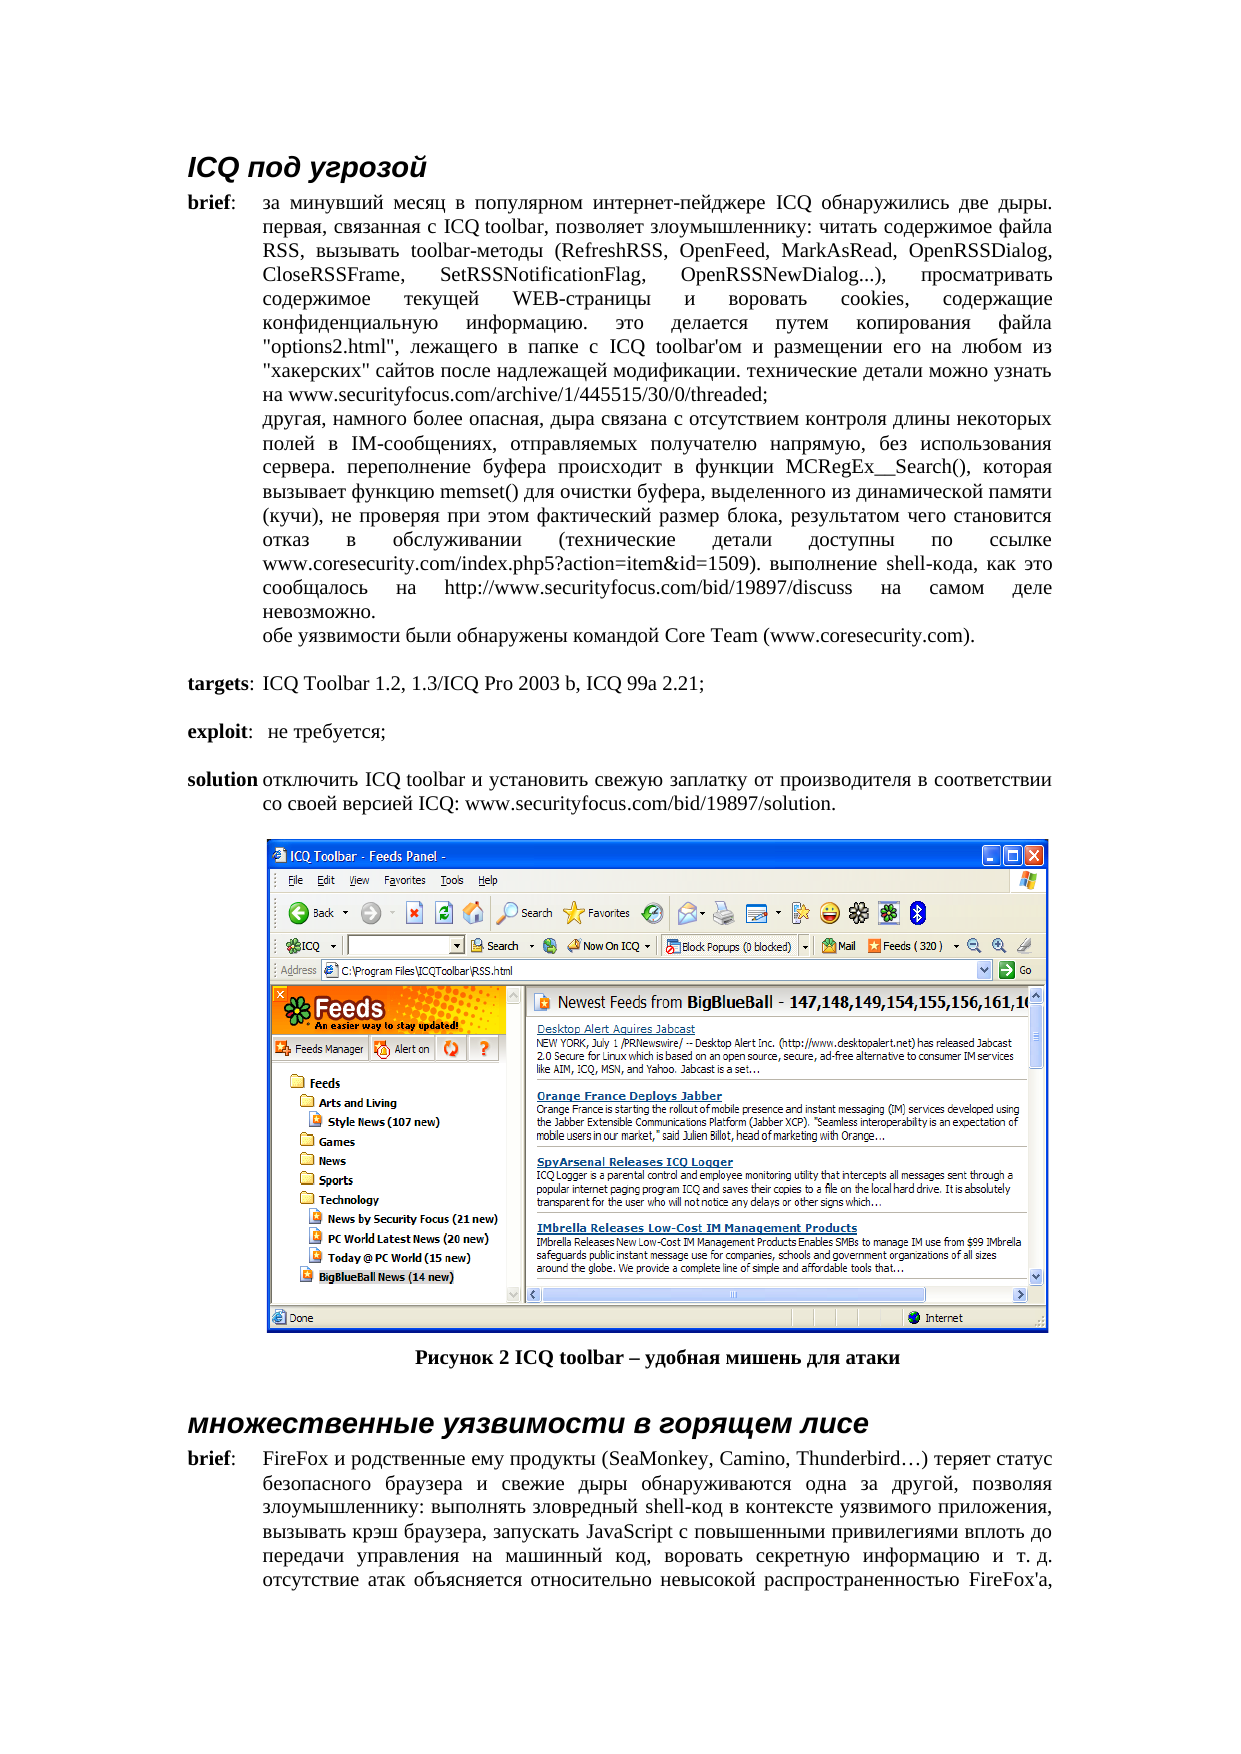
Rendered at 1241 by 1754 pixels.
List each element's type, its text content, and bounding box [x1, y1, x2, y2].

text другая, намного более опасная, дыра связана с отсутствием контроля длины некоторых полей в IM-сообщениях, отправляемых получателю напрямую, без использования сервера. переполнение буфера происходит в функции MCRegEx__Search(), которая вызывает функцию memset() для очистки буфера, выделенного из динамической памяти (кучи), не проверяя при этом фактический размер блока, результатом чего становится отказ в обслуживании (технические детали доступны по ссылке www.coresecurity.com/index.php5?action=item&id=1509). выполнение shell-кода, как это сообщалось на http://www.securityfocus.com/bid/19897/discuss на самом деле невозможно. [262, 406, 1053, 623]
text exploit: не требуется; [187, 719, 1053, 743]
text targets: ICQ Toolbar 1.2, 1.3/ICQ Pro 2003 b, ICQ 99a 2.21; [187, 671, 1053, 695]
subtitle ICQ под угрозой [187, 150, 1053, 183]
text обе уязвимости были обнаружены командой Core Team (www.coresecurity.com). [262, 623, 1053, 647]
subtitle множественные уязвимости в горящем лисе [187, 1407, 1053, 1440]
text brief: за минувший месяц в популярном интернет-пейджере ICQ обнаружились две дыры. первая, связанная с ICQ toolbar, позволяет злоумышленнику: читать содержимое файла RSS, вызывать toolbar-методы (RefreshRSS, OpenFeed, MarkAsRead, OpenRSSDialog, CloseRSSFrame, SetRSSNotificationFlag, OpenRSSNewDialog...), просматривать содержимое текущей WEB-страницы и воровать cookies, содержащие конфиденциальную информацию. это делается путем копирования файла "options2.html", лежащего в папке с ICQ toolbar'ом и размещении его на любом из "хакерских" сайтов после надлежащей модификации. технические детали можно узнать на www.securityfocus.com/archive/1/445515/30/0/threaded; [187, 190, 1053, 406]
text brief: FireFox и родственные ему продукты (SeaMonkey, Camino, Thunderbird…) теряет статус безопасного браузера и свежие дыры обнаруживаются одна за другой, позволяя злоумышленнику: выполнять зловредный shell-код в контексте уязвимого приложения, вызывать крэш браузера, запускать JavaScript с повышенными привилегиями вплоть до передачи управления на машинный код, воровать секретную информацию и т. д. отсутствие атак объясняется относительно невысокой распространенностью FireFox'а, [187, 1446, 1053, 1591]
text Рисунок 2 ICQ toolbar – удобная мишень для атаки [187, 1345, 1053, 1369]
picture [266, 839, 1049, 1333]
text solution отключить ICQ toolbar и установить свежую заплатку от производителя в соответствии со своей версией ICQ: www.securityfocus.com/bid/19897/solution. [187, 767, 1053, 815]
